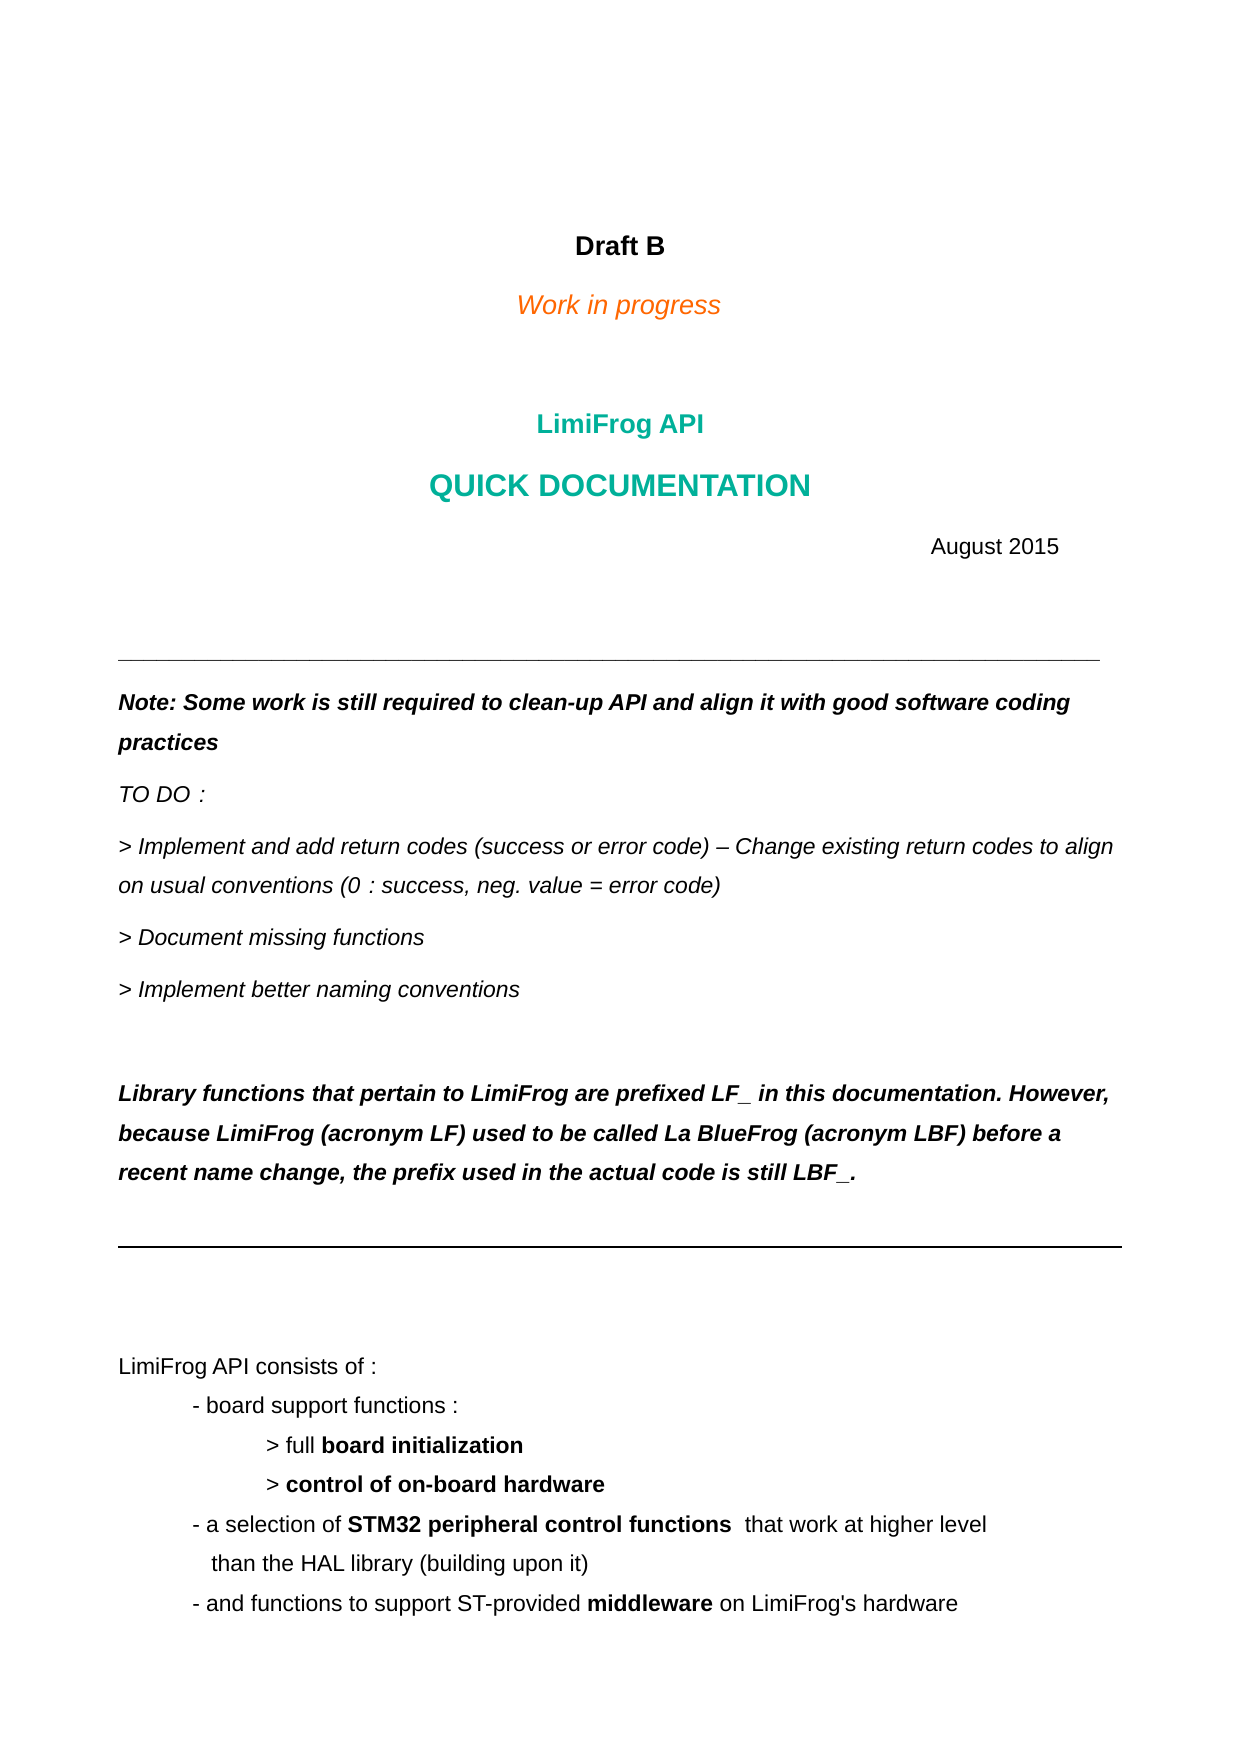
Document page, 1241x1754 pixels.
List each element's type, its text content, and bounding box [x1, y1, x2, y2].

text - board support functions : [118, 1392, 1122, 1419]
text QUICK DOCUMENTATION [118, 467, 1122, 503]
text Library functions that pertain to LimiFrog are prefixed LF_ in this documentation. However, because LimiFrog (acronym LF) used to be called La BlueFrog (acronym LBF) before a recent name change, the prefix used in the actual code is still LBF_. [118, 1080, 1122, 1185]
text > Implement better naming conventions [118, 976, 1122, 1002]
text TO DO : [118, 781, 1122, 807]
text > Implement and add return codes (success or error code) – Change existing return codes to align on usual conventions (0 : success, neg. value = error code) [118, 833, 1122, 898]
text Work in progress [118, 289, 1122, 320]
text Note: Some work is still required to clean-up API and align it with good software coding practices [118, 689, 1122, 755]
text than the HAL library (building upon it) [118, 1550, 1122, 1577]
text LimiFrog API consists of : [118, 1353, 1122, 1379]
text > Document missing functions [118, 924, 1122, 951]
text > control of on-board hardware [118, 1471, 1122, 1498]
text Draft B [118, 229, 1122, 261]
text - and functions to support ST-provided middleware on LimiFrog's hardware [118, 1590, 1122, 1616]
text LimiFrog API [118, 408, 1122, 439]
text - a selection of STM32 peripheral control functions that work at higher level [118, 1511, 1122, 1537]
text August 2015 [118, 533, 1122, 560]
text > full board initialization [118, 1432, 1122, 1458]
text _____________________________________________________________________________ [118, 637, 1122, 664]
